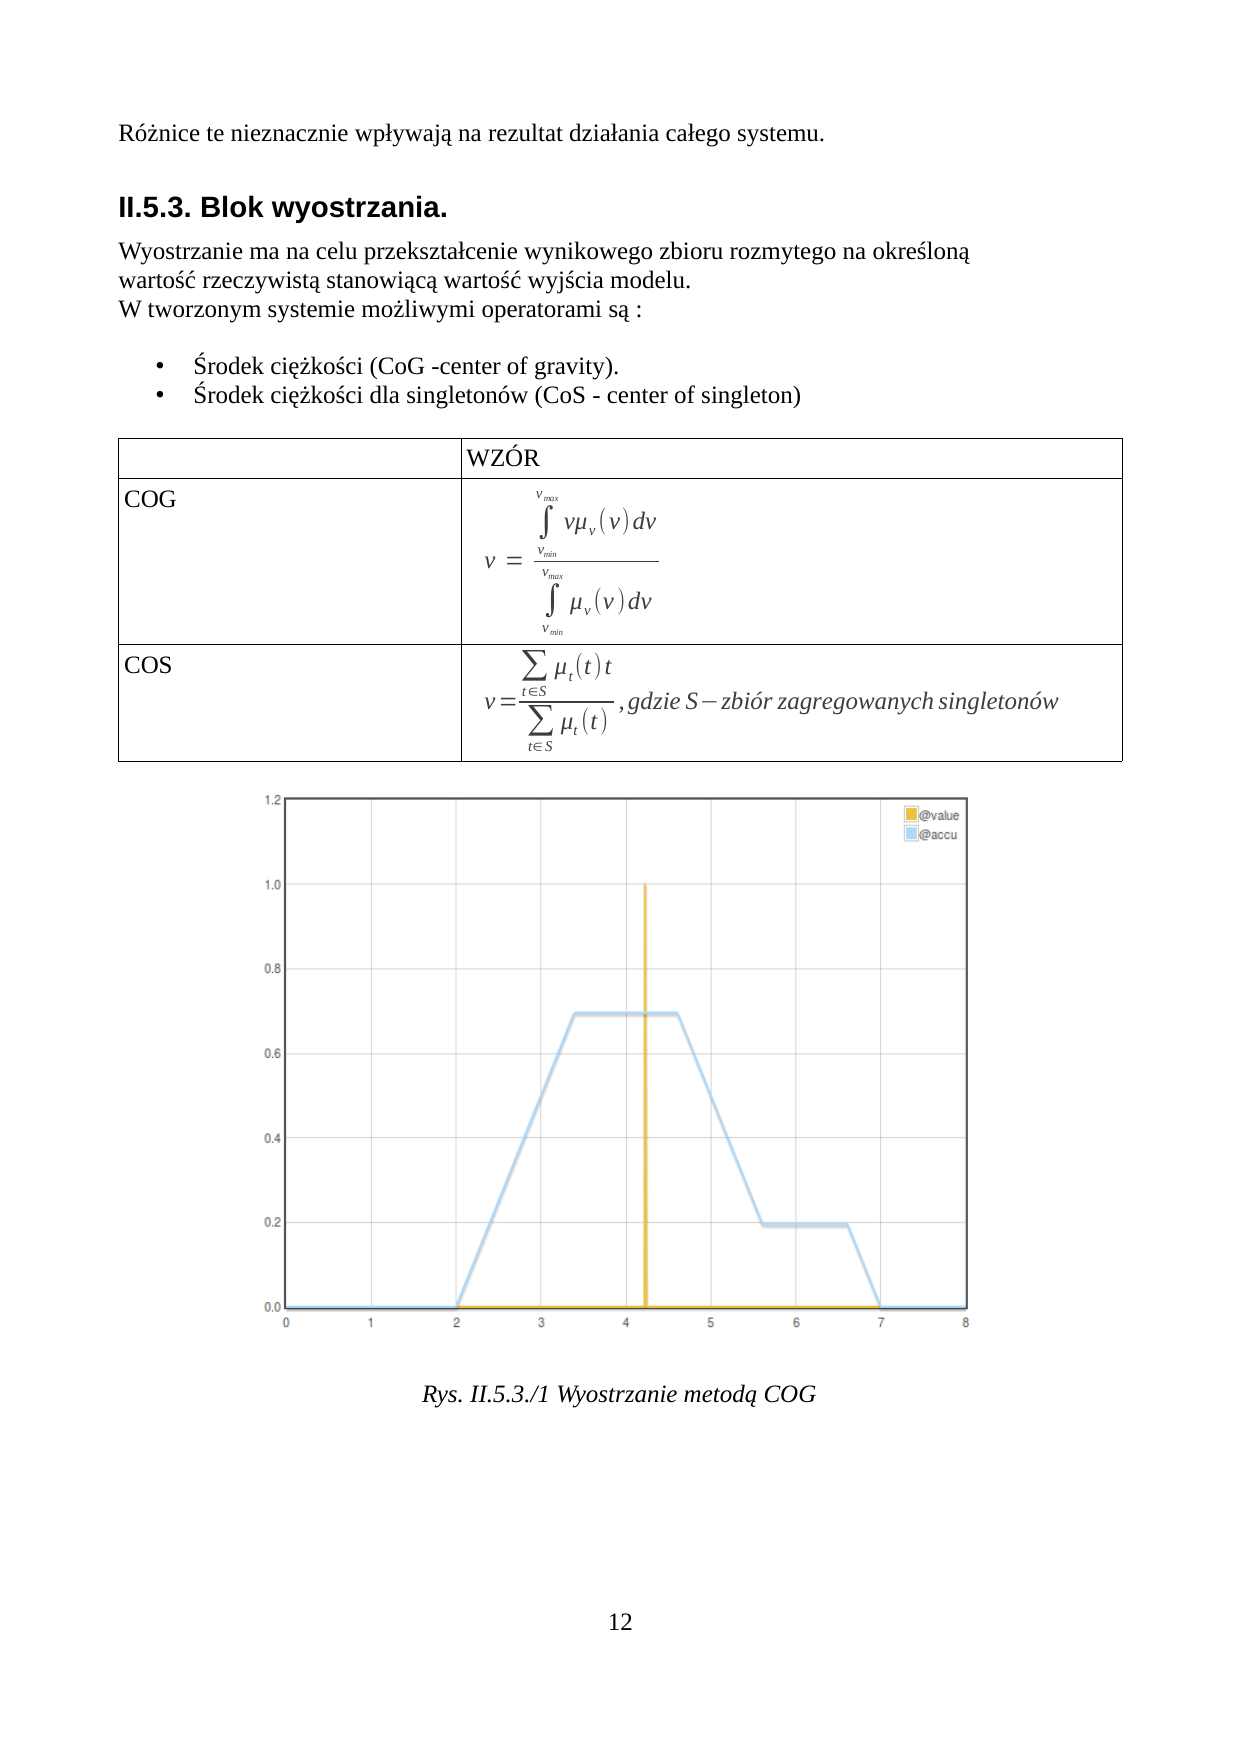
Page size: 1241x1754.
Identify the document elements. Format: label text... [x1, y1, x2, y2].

text Wyostrzanie ma na celu przekształcenie wynikowego zbioru rozmytego na określoną [118, 236, 1122, 265]
text wartość rzeczywistą stanowiącą wartość wyjścia modelu. [118, 265, 1122, 294]
table_cell COS [119, 645, 461, 761]
table_header [119, 439, 461, 478]
table_cell [462, 645, 1122, 761]
table_cell [462, 479, 1122, 644]
list Środek ciężkości (CoG -center of gravity). [156, 351, 1122, 380]
table_cell COG [119, 479, 461, 644]
text Różnice te nieznacznie wpływają na rezultat działania całego systemu. [118, 118, 1122, 147]
subtitle Blok wyostrzania. [118, 190, 1122, 224]
list Środek ciężkości dla singletonów (CoS - center of singleton) [156, 380, 1122, 409]
picture [259, 789, 981, 1338]
text W tworzonym systemie możliwymi operatorami są : [118, 294, 1122, 323]
text Rys. II.5.3./1 Wyostrzanie metodą COG [118, 1379, 1122, 1407]
table_header WZÓR [462, 439, 1122, 478]
